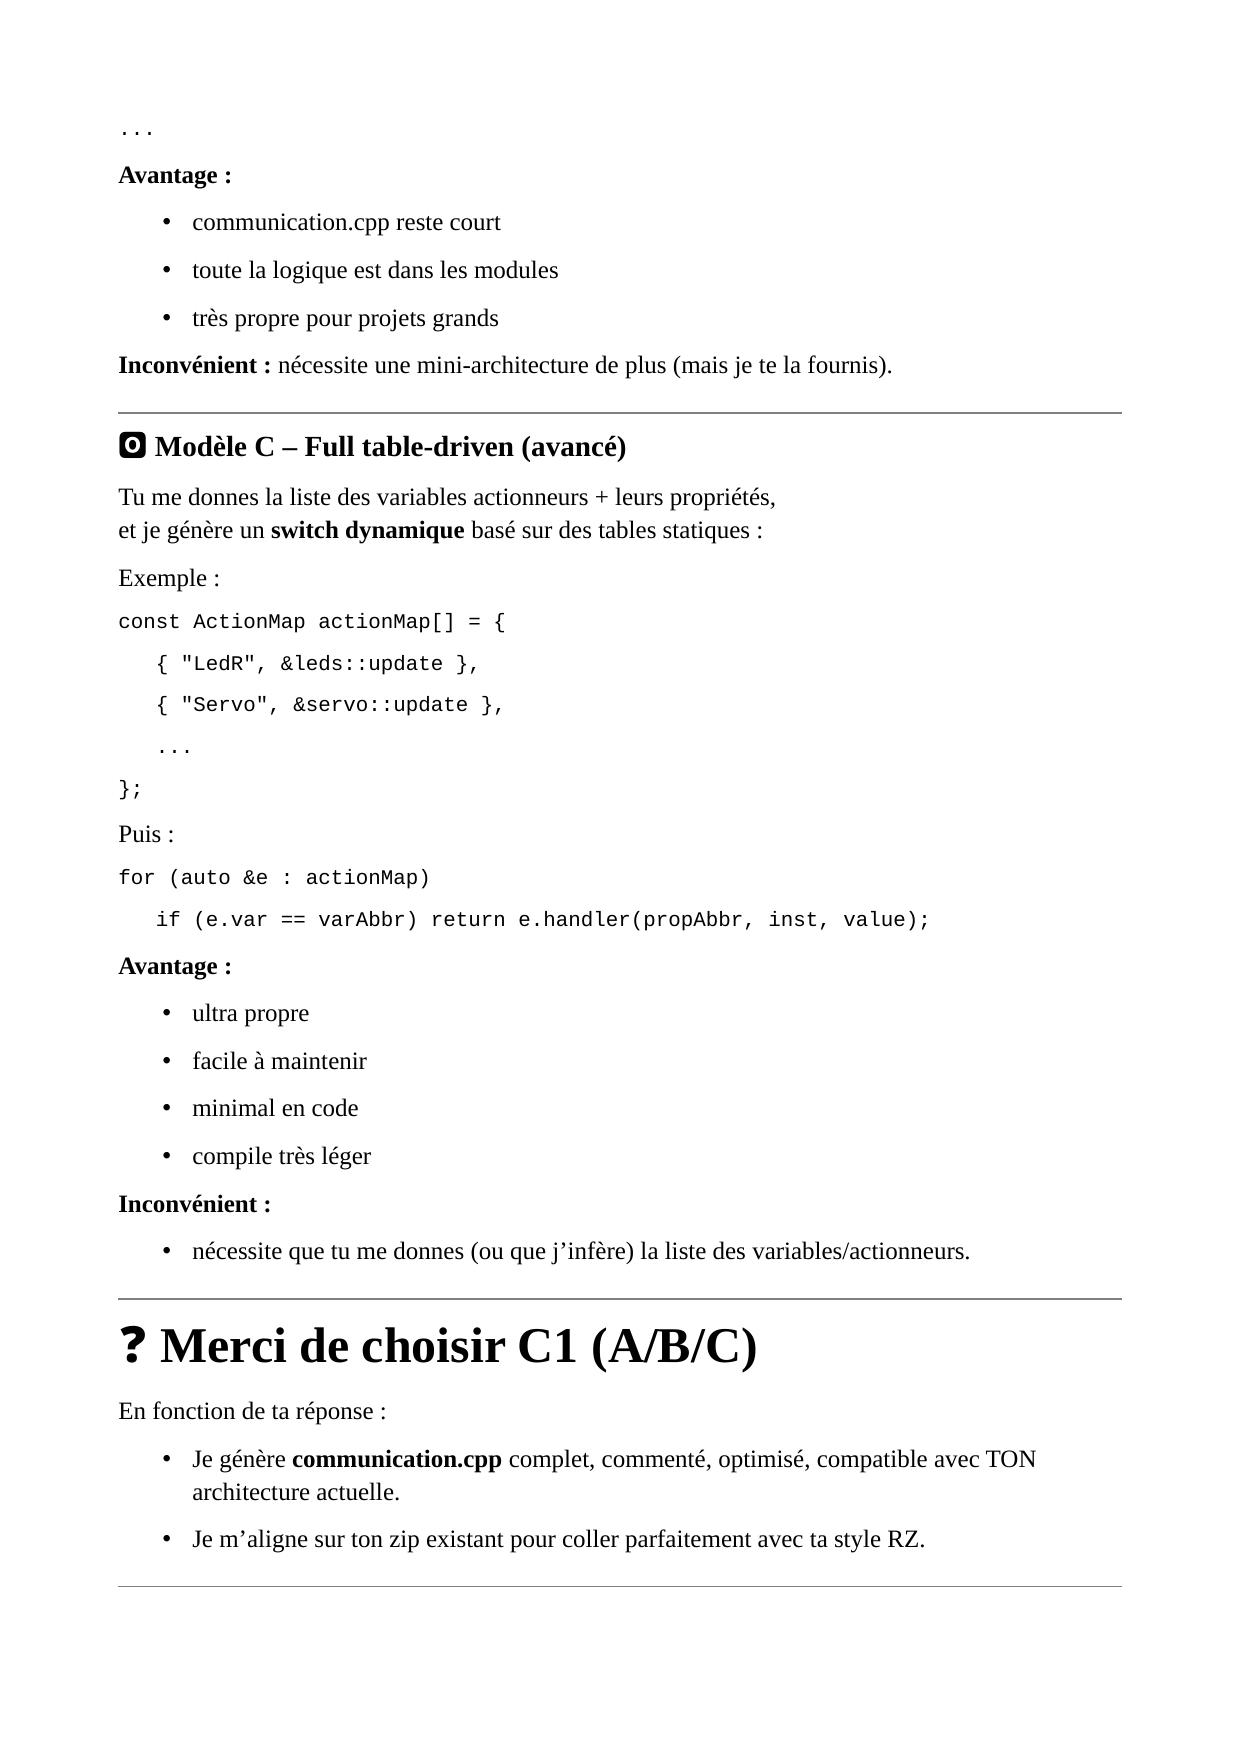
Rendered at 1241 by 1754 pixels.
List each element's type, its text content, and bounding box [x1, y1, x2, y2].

list ultra propre [162, 998, 1122, 1027]
text for (auto &e : actionMap) [118, 867, 1122, 891]
text ... [118, 736, 1122, 760]
text ... [118, 118, 1122, 142]
text Exemple : [118, 563, 1122, 592]
text Inconvénient : [118, 1189, 1122, 1217]
list minimal en code [162, 1093, 1122, 1122]
list Je génère communication.cpp complet, commenté, optimisé, compatible avec TON architecture actuelle. [162, 1444, 1122, 1505]
list communication.cpp reste court [162, 207, 1122, 236]
text Tu me donnes la liste des variables actionneurs + leurs propriétés, et je génère un switch dynamique basé sur des tables statiques : [118, 482, 1122, 544]
list compile très léger [162, 1141, 1122, 1170]
list nécessite que tu me donnes (ou que j’infère) la liste des variables/actionneurs. [162, 1236, 1122, 1265]
text const ActionMap actionMap[] = { [118, 611, 1122, 634]
text Puis : [118, 819, 1122, 848]
subtitle 🅾️ Modèle C – Full table-driven (avancé) [118, 429, 1122, 463]
list très propre pour projets grands [162, 303, 1122, 331]
text { "LedR", &leds::update }, [118, 652, 1122, 676]
list toute la logique est dans les modules [162, 255, 1122, 284]
text Inconvénient : nécessite une mini-architecture de plus (mais je te la fournis). [118, 350, 1122, 379]
text }; [118, 778, 1122, 801]
text { "Servo", &servo::update }, [118, 694, 1122, 718]
list facile à maintenir [162, 1046, 1122, 1075]
text if (e.var == varAbbr) return e.handler(propAbbr, inst, value); [118, 909, 1122, 933]
text Avantage : [118, 160, 1122, 189]
list Je m’aligne sur ton zip existant pour coller parfaitement avec ta style RZ. [162, 1524, 1122, 1553]
text En fonction de ta réponse : [118, 1396, 1122, 1425]
subtitle ❓ Merci de choisir C1 (A/B/C) [118, 1315, 1122, 1373]
text Avantage : [118, 951, 1122, 979]
